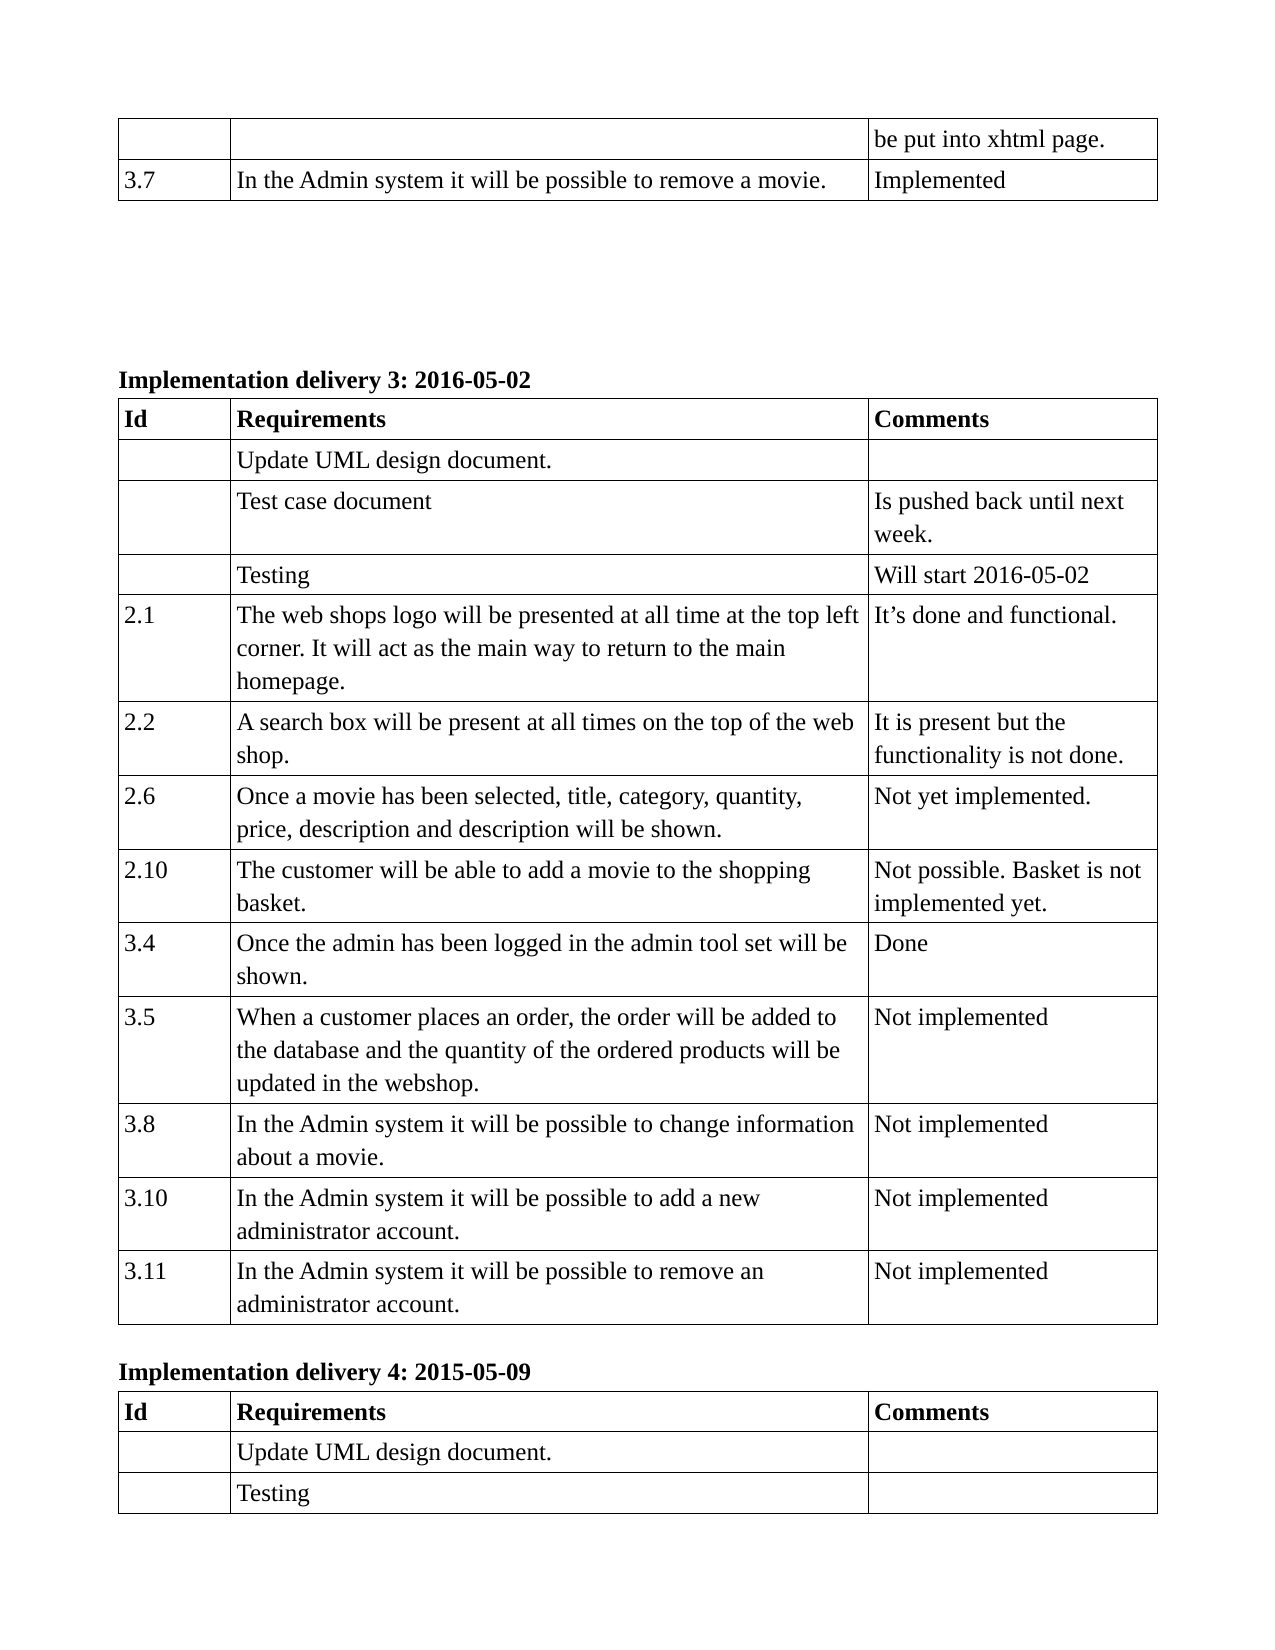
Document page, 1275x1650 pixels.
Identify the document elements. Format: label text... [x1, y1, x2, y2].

table_cell The customer will be able to add a movie to the shopping basket. [231, 850, 868, 922]
table_cell [869, 1432, 1157, 1472]
table_cell Implemented [869, 160, 1157, 199]
table_cell Not possible. Basket is not implemented yet. [869, 850, 1157, 922]
table_cell Not yet implemented. [869, 776, 1157, 848]
table_cell Testing [231, 555, 868, 594]
table_cell Update UML design document. [231, 440, 868, 480]
table_cell [119, 440, 230, 480]
table_cell When a customer places an order, the order will be added to the database and the quantity of the ordered products will be updated in the webshop. [231, 997, 868, 1103]
table_cell Testing [231, 1473, 868, 1513]
table_header Comments [869, 399, 1157, 439]
text Implementation delivery 3: 2016-05-02 [118, 365, 1157, 394]
table_cell 3.11 [119, 1251, 230, 1324]
table_cell [231, 119, 868, 159]
table_cell Will start 2016-05-02 [869, 555, 1157, 594]
table_cell Not implemented [869, 1104, 1157, 1176]
table_cell Test case document [231, 481, 868, 553]
table_cell 3.4 [119, 923, 230, 996]
table_cell [119, 119, 230, 159]
table_cell [119, 555, 230, 594]
table_cell Is pushed back until next week. [869, 481, 1157, 553]
table_header Requirements [231, 1392, 868, 1431]
table_cell Once a movie has been selected, title, category, quantity, price, description and description will be shown. [231, 776, 868, 848]
table_cell It’s done and functional. [869, 595, 1157, 701]
table_cell Not implemented [869, 997, 1157, 1103]
table_header Comments [869, 1392, 1157, 1431]
table_cell 2.1 [119, 595, 230, 701]
table_cell It is present but the functionality is not done. [869, 702, 1157, 775]
table_header Requirements [231, 399, 868, 439]
table_cell Update UML design document. [231, 1432, 868, 1472]
table_header Id [119, 1392, 230, 1431]
table_cell In the Admin system it will be possible to remove an administrator account. [231, 1251, 868, 1324]
table_cell [869, 440, 1157, 480]
table_cell Not implemented [869, 1178, 1157, 1250]
table_cell In the Admin system it will be possible to remove a movie. [231, 160, 868, 199]
table_cell [119, 481, 230, 553]
text Implementation delivery 4: 2015-05-09 [118, 1357, 1157, 1386]
table_cell In the Admin system it will be possible to add a new administrator account. [231, 1178, 868, 1250]
table_cell be put into xhtml page. [869, 119, 1157, 159]
table_cell [119, 1432, 230, 1472]
table_cell 3.10 [119, 1178, 230, 1250]
table_cell 3.5 [119, 997, 230, 1103]
table_cell Not implemented [869, 1251, 1157, 1324]
table_cell 3.8 [119, 1104, 230, 1176]
table_cell Done [869, 923, 1157, 996]
table_cell Once the admin has been logged in the admin tool set will be shown. [231, 923, 868, 996]
table_header Id [119, 399, 230, 439]
table_cell [119, 1473, 230, 1513]
table_cell A search box will be present at all times on the top of the web shop. [231, 702, 868, 775]
table_cell The web shops logo will be presented at all time at the top left corner. It will act as the main way to return to the main homepage. [231, 595, 868, 701]
table_cell 2.10 [119, 850, 230, 922]
table_cell [869, 1473, 1157, 1513]
table_cell 3.7 [119, 160, 230, 199]
table_cell 2.2 [119, 702, 230, 775]
table_cell In the Admin system it will be possible to change information about a movie. [231, 1104, 868, 1176]
table_cell 2.6 [119, 776, 230, 848]
